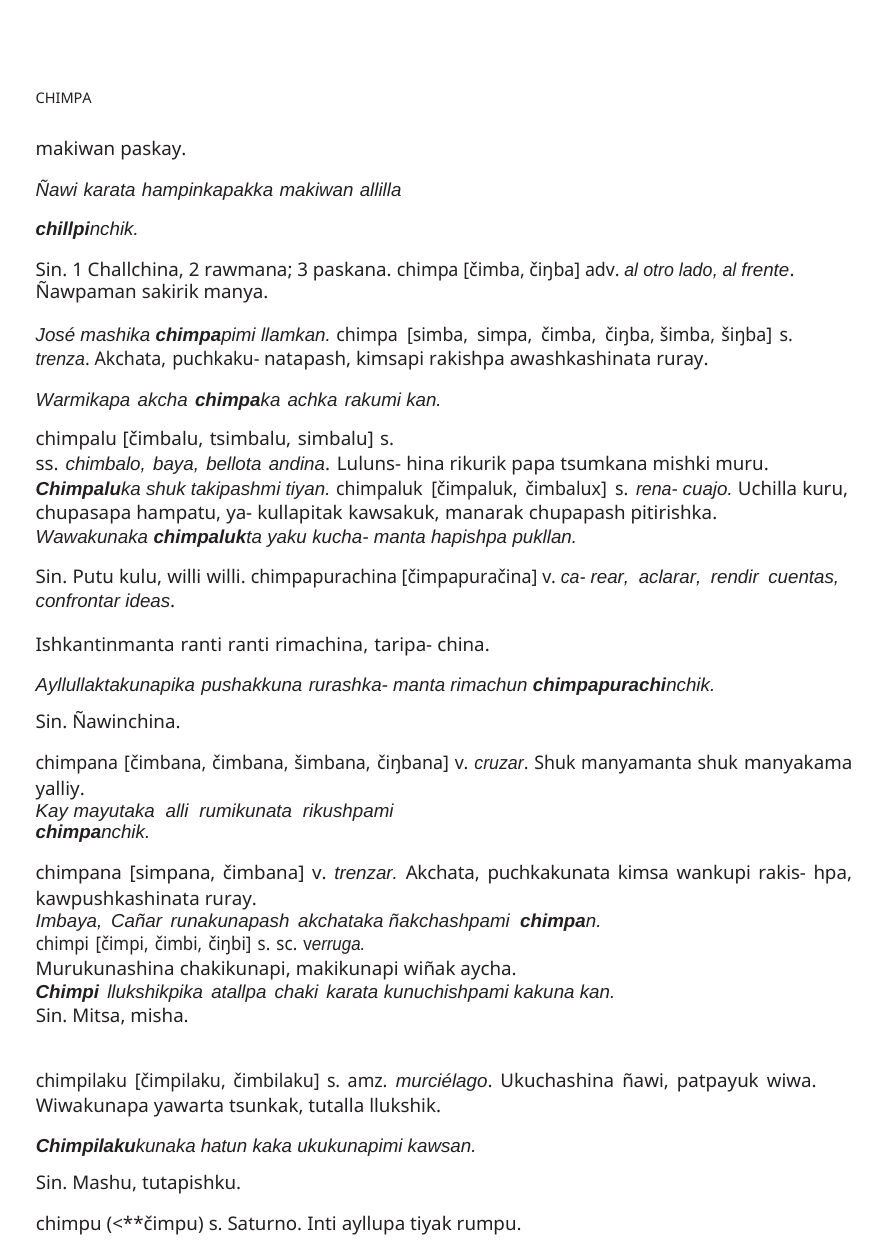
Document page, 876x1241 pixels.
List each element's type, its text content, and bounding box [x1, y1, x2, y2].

text chimpana [čimbana, čimbana, šimbana, čiŋbana] v. cruzar. Shuk manyamanta shuk manyakama yalliy. [35, 749, 852, 800]
text Chimpilakukunaka hatun kaka ukukunapimi kawsan. [36, 1135, 817, 1156]
text chimpilaku [čimpilaku, čimbilaku] s. amz. murciélago. Ukuchashina ñawi, patpayuk wiwa. Wiwakunapa yawarta tsunkak, tutalla llukshik. [36, 1067, 816, 1118]
text Sin. Mitsa, misha. [36, 1003, 856, 1028]
text Imbaya, Cañar runakunapash akchataka ñakchashpami chimpan. [35, 910, 856, 932]
text Sin. Mashu, tutapishku. [36, 1173, 856, 1194]
text makiwan paskay. [35, 135, 856, 161]
text chimpu (<**čimpu) s. Saturno. Inti ayllupa tiyak rumpu. [36, 1211, 840, 1235]
text chimpanchik. [35, 822, 856, 843]
text Ñawi karata hampinkapakka makiwan allilla [35, 178, 856, 200]
text CHIMPA [35, 88, 856, 108]
text chimpalu [čimbalu, tsimbalu, simbalu] s. [35, 427, 856, 450]
text Ishkantinmanta ranti ranti rimachina, taripa- china. [35, 631, 856, 656]
text Ayllullaktakunapika pushakkuna rurashka- manta rimachun chimpapurachinchik. [35, 673, 856, 695]
text José mashika chimpapimi llamkan. chimpa [simba, simpa, čimba, čiŋba, šimba, šiŋba] s. trenza. Akchata, puchkaku- natapash, kimsapi rakishpa awashkashinata ruray. [35, 322, 852, 371]
text Chimpi llukshikpika atallpa chaki karata kunuchishpami kakuna kan. [35, 981, 856, 1002]
text chimpi [čimpi, čimbi, čiŋbi] s. sc. verruga. [36, 932, 856, 955]
text chillpinchik. [35, 217, 856, 239]
text Warmikapa akcha chimpaka achka rakumi kan. [35, 388, 853, 410]
text Sin. Putu kulu, willi willi. chimpapurachina [čimpapuračina] v. ca- rear, aclarar, rendir cuentas, confrontar ideas. [35, 565, 852, 613]
text Kay mayutaka alli rumikunata rikushpami [35, 800, 856, 822]
text Sin. 1 Challchina, 2 rawmana; 3 paskana. chimpa [čimba, čiŋba] adv. al otro lado, al frente. Ñawpaman sakirik manya. [35, 258, 853, 304]
text chimpana [simpana, čimbana] v. trenzar. Akchata, puchkakunata kimsa wankupi rakis- hpa, kawpushkashinata ruray. [35, 859, 852, 910]
text Wawakunaka chimpalukta yaku kucha- manta hapishpa pukllan. [35, 526, 856, 547]
text ss. chimbalo, baya, bellota andina. Luluns- hina rikurik papa tsumkana mishki muru. [35, 450, 856, 476]
text Murukunashina chakikunapi, makikunapi wiñak aycha. [35, 955, 852, 981]
text Sin. Ñawinchina. [35, 712, 856, 733]
text Chimpaluka shuk takipashmi tiyan. chimpaluk [čimpaluk, čimbalux] s. rena- cuajo. Uchilla kuru, chupasapa hampatu, ya- kullapitak kawsakuk, manarak chupapash pitirishka. [35, 476, 852, 525]
